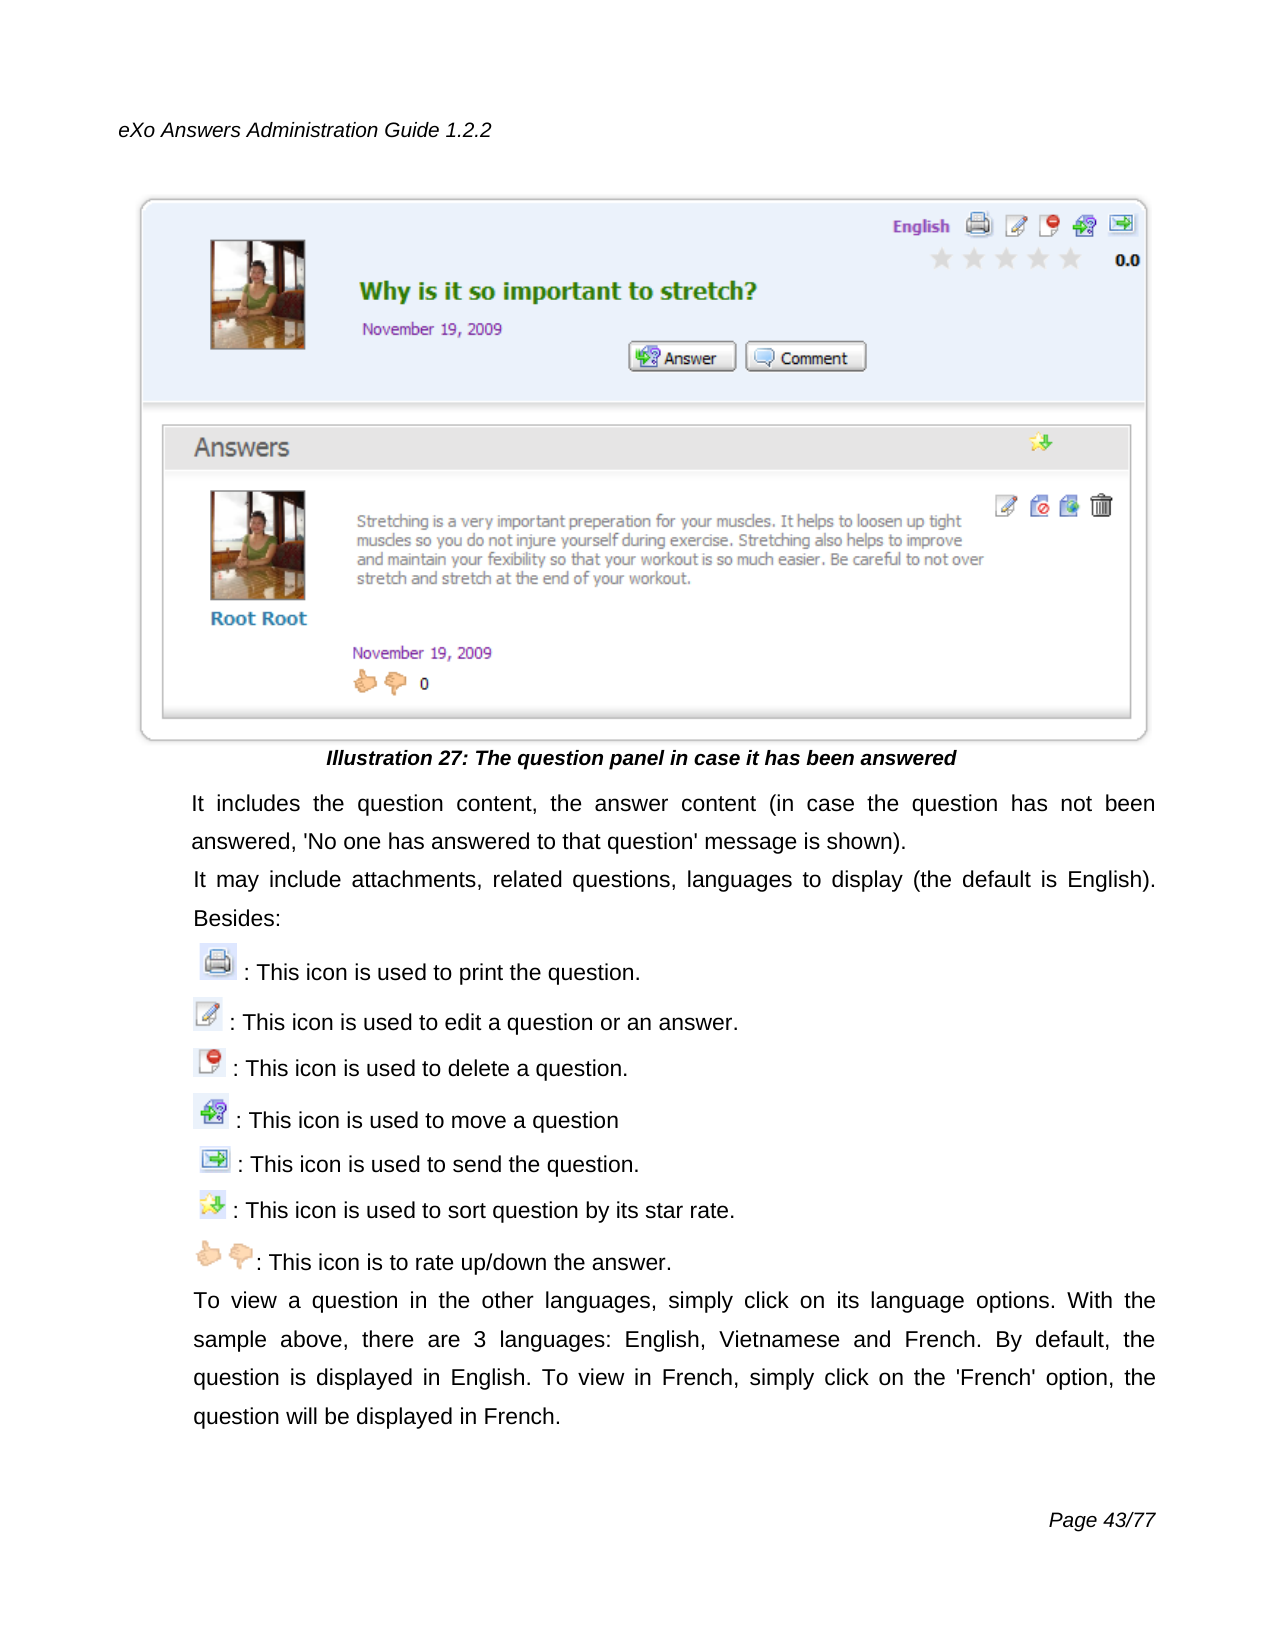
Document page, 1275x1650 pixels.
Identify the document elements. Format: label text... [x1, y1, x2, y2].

list To view a question in the other languages, simply click on its language options. With the sample above, there are 3 languages: English, Vietnamese and French. By default, the question is displayed in English. To view in French, simply click on the 'French' option, the question will be displayed in French. [156, 1288, 1157, 1429]
list : This icon is used to print the question. [156, 944, 1157, 985]
picture [199, 1190, 227, 1219]
list : This icon is used to edit a question or an answer. [156, 998, 1157, 1035]
picture [199, 1146, 231, 1173]
text Illustration 27: The question panel in case it has been answered [133, 747, 1152, 770]
picture [193, 1236, 256, 1271]
list : This icon is used to sort question by its star rate. [156, 1190, 1157, 1223]
picture [193, 1093, 229, 1129]
picture [193, 1048, 226, 1077]
list : This icon is used to send the question. [156, 1146, 1157, 1177]
picture [193, 997, 223, 1031]
list : This icon is used to delete a question. [156, 1048, 1157, 1081]
picture [133, 194, 1152, 747]
list It may include attachments, related questions, languages to display (the default is English). Besides: [156, 867, 1157, 931]
list : This icon is to rate up/down the answer. [156, 1236, 1157, 1275]
text It includes the question content, the answer content (in case the question has not been answered, 'No one has answered to that question' message is shown). [133, 171, 1157, 854]
list : This icon is used to move a question [156, 1094, 1157, 1133]
picture [199, 943, 237, 980]
